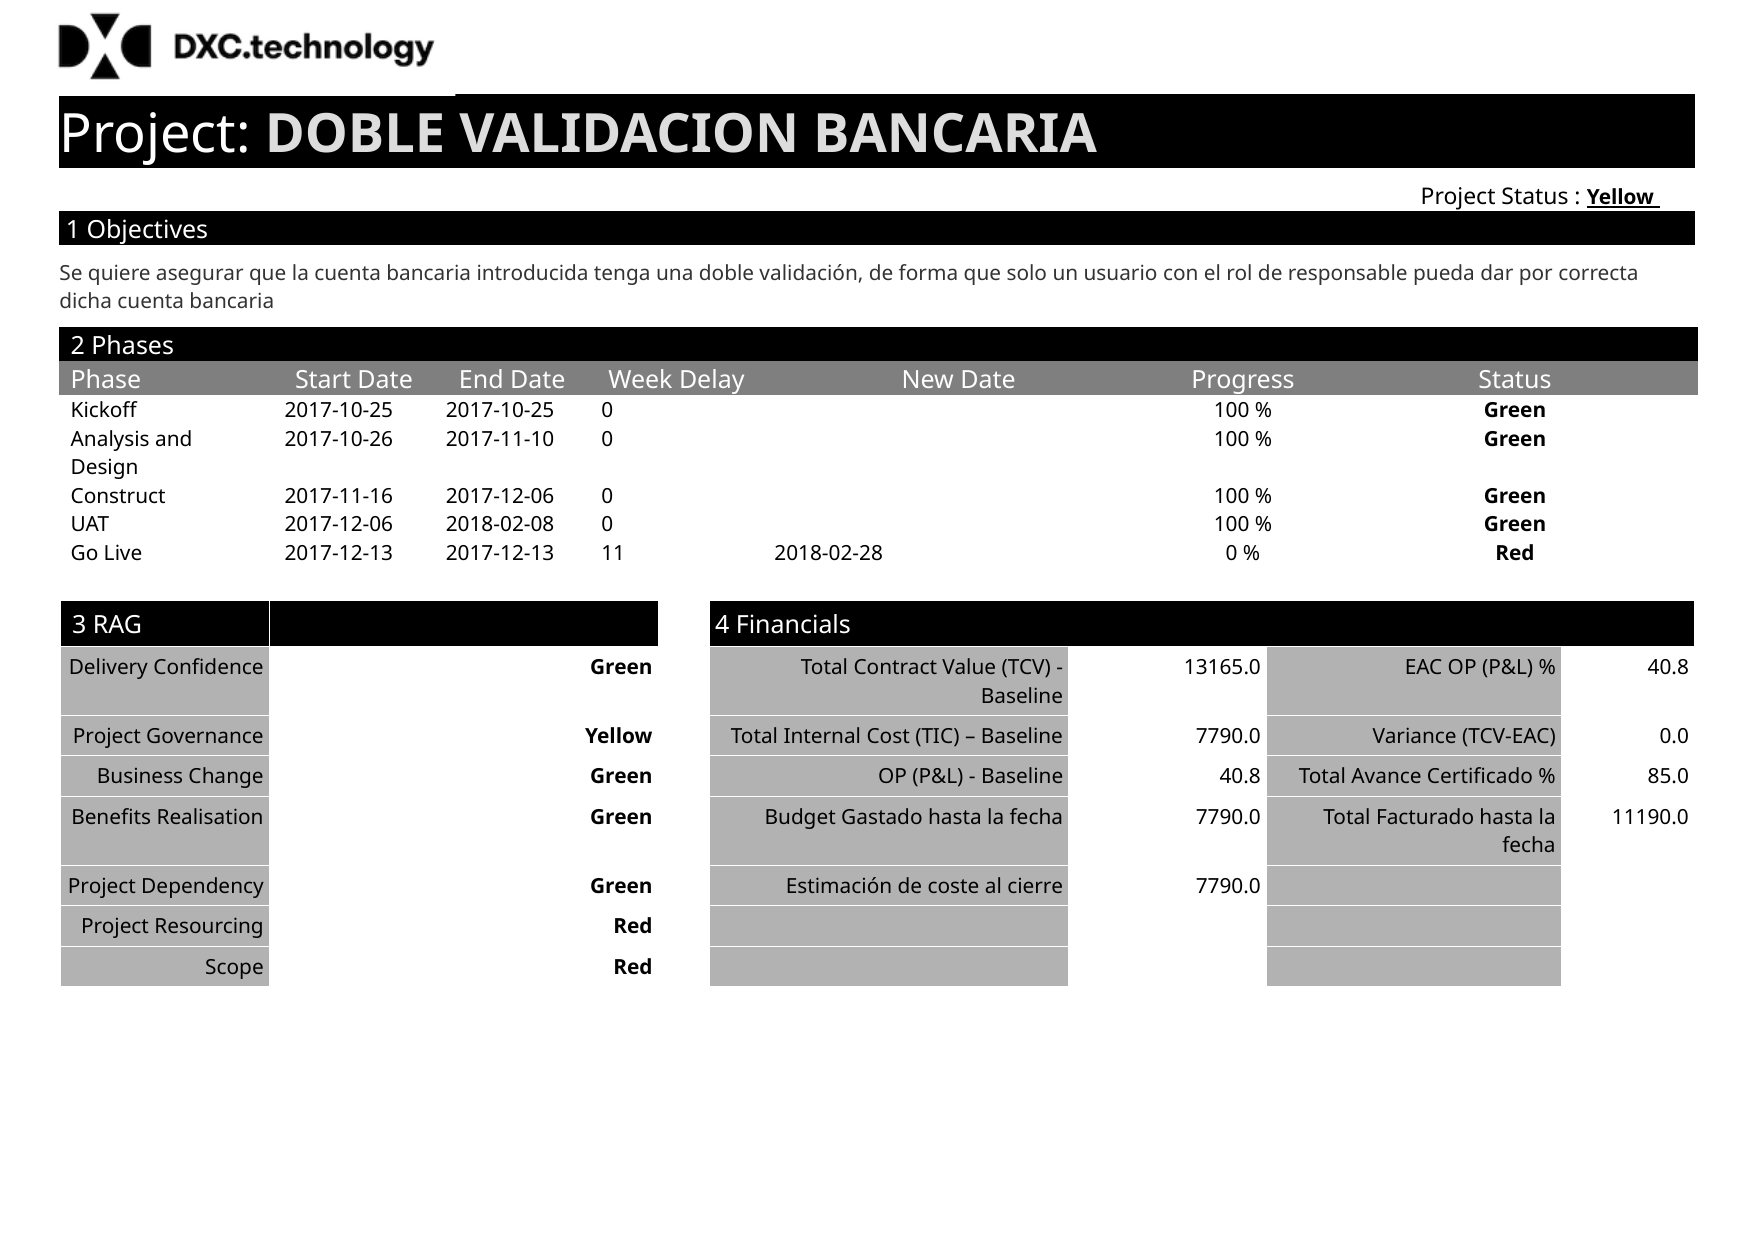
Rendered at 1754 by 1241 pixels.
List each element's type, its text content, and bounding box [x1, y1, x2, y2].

table_cell Delivery Confidence [61, 647, 269, 715]
table_cell 2017-10-25 [273, 395, 434, 424]
table_cell Total Internal Cost (TIC) – Baseline [710, 716, 1068, 755]
table_cell 2017-12-13 [434, 538, 590, 566]
table_cell Yellow [270, 716, 658, 755]
table_cell Project Resourcing [61, 906, 269, 946]
table_cell Red [270, 947, 658, 986]
table_cell Kickoff [59, 395, 273, 424]
table_cell Project Dependency [61, 866, 269, 905]
table_cell 11190.0 [1562, 797, 1694, 865]
table_cell End Date [434, 361, 590, 395]
table_header 4 Financials [710, 601, 1694, 646]
table_cell [659, 947, 709, 986]
table_cell Green [270, 756, 658, 796]
table_cell Total Contract Value (TCV) - Baseline [710, 647, 1068, 715]
table_cell Total Avance Certificado % [1267, 756, 1561, 796]
table_cell [1562, 866, 1694, 905]
table_cell [710, 906, 1068, 946]
table_cell 40.8 [1069, 756, 1266, 796]
table_cell UAT [59, 509, 273, 538]
table_cell 0 [590, 509, 763, 538]
table_cell [659, 797, 709, 865]
table_cell 40.8 [1562, 647, 1694, 715]
table_cell Green [1331, 481, 1698, 509]
table_header [590, 327, 763, 361]
table_cell 100 % [1154, 481, 1331, 509]
table_cell 7790.0 [1069, 797, 1266, 865]
table_cell Estimación de coste al cierre [710, 866, 1068, 905]
table_cell [1069, 906, 1266, 946]
table_cell 0 [590, 395, 763, 424]
table_header [1331, 327, 1698, 361]
table_header [1154, 327, 1331, 361]
table_cell [1267, 947, 1561, 986]
table_cell Budget Gastado hasta la fecha [710, 797, 1068, 865]
table_cell 0 [590, 481, 763, 509]
table_cell Green [1331, 395, 1698, 424]
table_cell [763, 424, 1154, 481]
text 1 Objectives [59, 211, 1695, 245]
table_cell 85.0 [1562, 756, 1694, 796]
table_cell 7790.0 [1069, 716, 1266, 755]
table_cell [659, 716, 709, 755]
table_cell 2017-11-16 [273, 481, 434, 509]
table_cell 2017-12-06 [434, 481, 590, 509]
table_cell Green [1331, 509, 1698, 538]
table_cell 0.0 [1562, 716, 1694, 755]
table_cell 100 % [1154, 395, 1331, 424]
table_header [659, 601, 709, 646]
table_header [434, 327, 590, 361]
table_cell 2018-02-08 [434, 509, 590, 538]
table_cell 100 % [1154, 509, 1331, 538]
table_cell [659, 756, 709, 796]
table_cell Progress [1154, 361, 1331, 395]
table_cell [659, 866, 709, 905]
table_cell Start Date [273, 361, 434, 395]
table_cell EAC OP (P&L) % [1267, 647, 1561, 715]
table_cell [1562, 906, 1694, 946]
table_cell Green [270, 647, 658, 715]
table_cell 7790.0 [1069, 866, 1266, 905]
table_cell [1069, 947, 1266, 986]
table_cell Green [270, 797, 658, 865]
table_cell 0 [590, 424, 763, 481]
table_cell 11 [590, 538, 763, 566]
table_cell Business Change [61, 756, 269, 796]
table_cell 100 % [1154, 424, 1331, 481]
table_cell Go Live [59, 538, 273, 566]
table_cell [1267, 906, 1561, 946]
table_cell 2017-10-25 [434, 395, 590, 424]
table_cell OP (P&L) - Baseline [710, 756, 1068, 796]
table_cell 2018-02-28 [763, 538, 1154, 566]
table_cell Red [270, 906, 658, 946]
table_cell New Date [763, 361, 1154, 395]
table_cell [710, 947, 1068, 986]
table_cell Project Governance [61, 716, 269, 755]
table_cell Green [270, 866, 658, 905]
table_header [763, 327, 1154, 361]
text Se quiere asegurar que la cuenta bancaria introducida tenga una doble validación, de forma que solo un usuario con el rol de responsable pueda dar por correcta dicha cuenta bancaria [59, 258, 1695, 315]
table_cell Benefits Realisation [61, 797, 269, 865]
table_cell Week Delay [590, 361, 763, 395]
table_cell Scope [61, 947, 269, 986]
table_cell Phase [59, 361, 273, 395]
table_cell Green [1331, 424, 1698, 481]
table_cell [763, 481, 1154, 509]
table_cell Variance (TCV-EAC) [1267, 716, 1561, 755]
table_header 3 RAG [61, 601, 269, 646]
table_cell [659, 906, 709, 946]
table_cell 2017-12-13 [273, 538, 434, 566]
table_cell Status [1331, 361, 1698, 395]
table_cell [659, 647, 709, 715]
table_cell Total Facturado hasta la fecha [1267, 797, 1561, 865]
table_header 2 Phases [59, 327, 273, 361]
table_cell 13165.0 [1069, 647, 1266, 715]
table_cell Construct [59, 481, 273, 509]
table_cell [763, 395, 1154, 424]
table_header [273, 327, 434, 361]
table_cell [1562, 947, 1694, 986]
table_header [270, 601, 658, 646]
table_cell 2017-11-10 [434, 424, 590, 481]
text Project Status : Yellow [59, 180, 1695, 211]
table_cell [763, 509, 1154, 538]
table_cell [1267, 866, 1561, 905]
table_cell 2017-10-26 [273, 424, 434, 481]
table_cell 0 % [1154, 538, 1331, 566]
table_cell Analysis and Design [59, 424, 273, 481]
table_cell 2017-12-06 [273, 509, 434, 538]
table_cell Red [1331, 538, 1698, 566]
